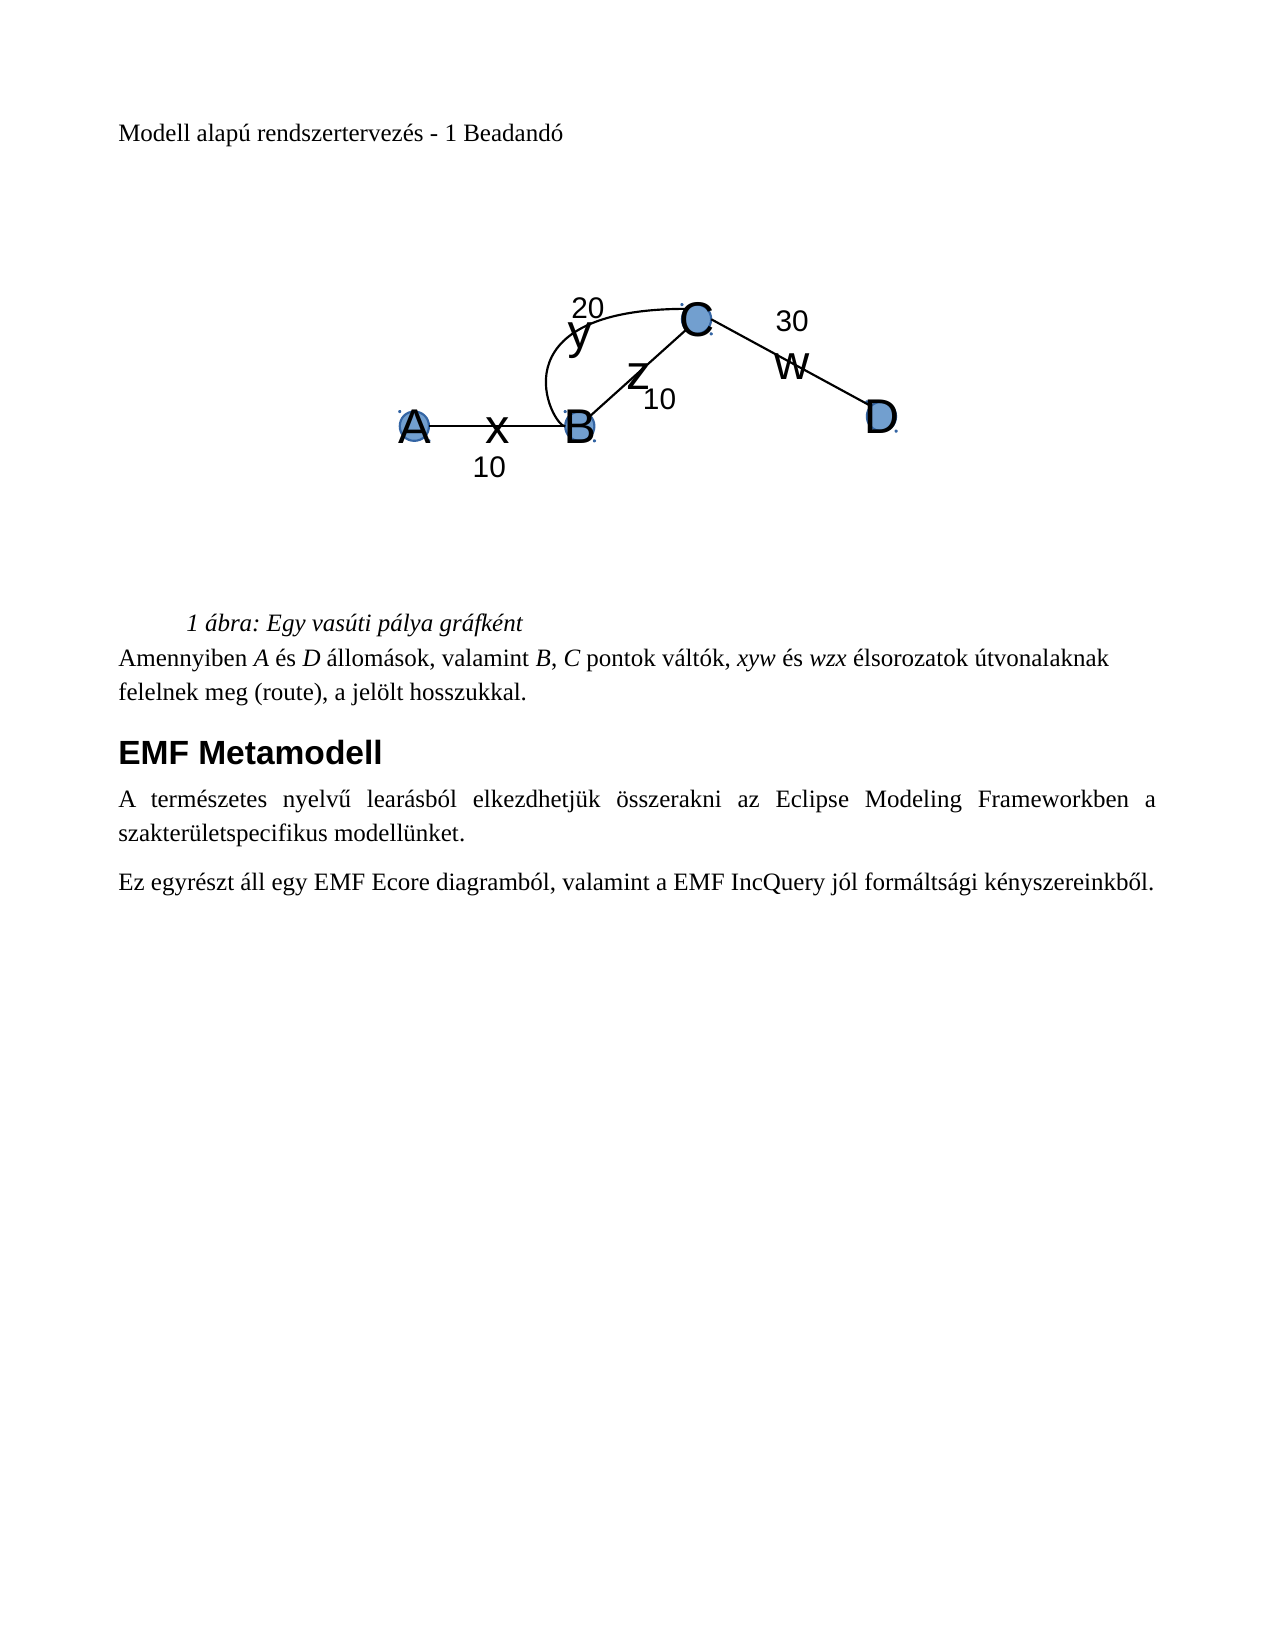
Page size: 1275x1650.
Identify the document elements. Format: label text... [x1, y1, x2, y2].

text 1 ábra: Egy vasúti pálya gráfként [186, 178, 1089, 637]
subtitle EMF Metamodell [118, 733, 1157, 771]
text A természetes nyelvű learásból elkezdhetjük összerakni az Eclipse Modeling Frameworkben a szakterületspecifikus modellünket. [118, 784, 1157, 847]
text Amennyiben A és D állomások, valamint B, C pontok váltók, xyw és wzx élsorozatok útvonalaknak felelnek meg (route), a jelölt hosszukkal. [118, 166, 1157, 706]
text Ez egyrészt áll egy EMF Ecore diagramból, valamint a EMF IncQuery jól formáltsági kényszereinkből. [118, 867, 1157, 896]
